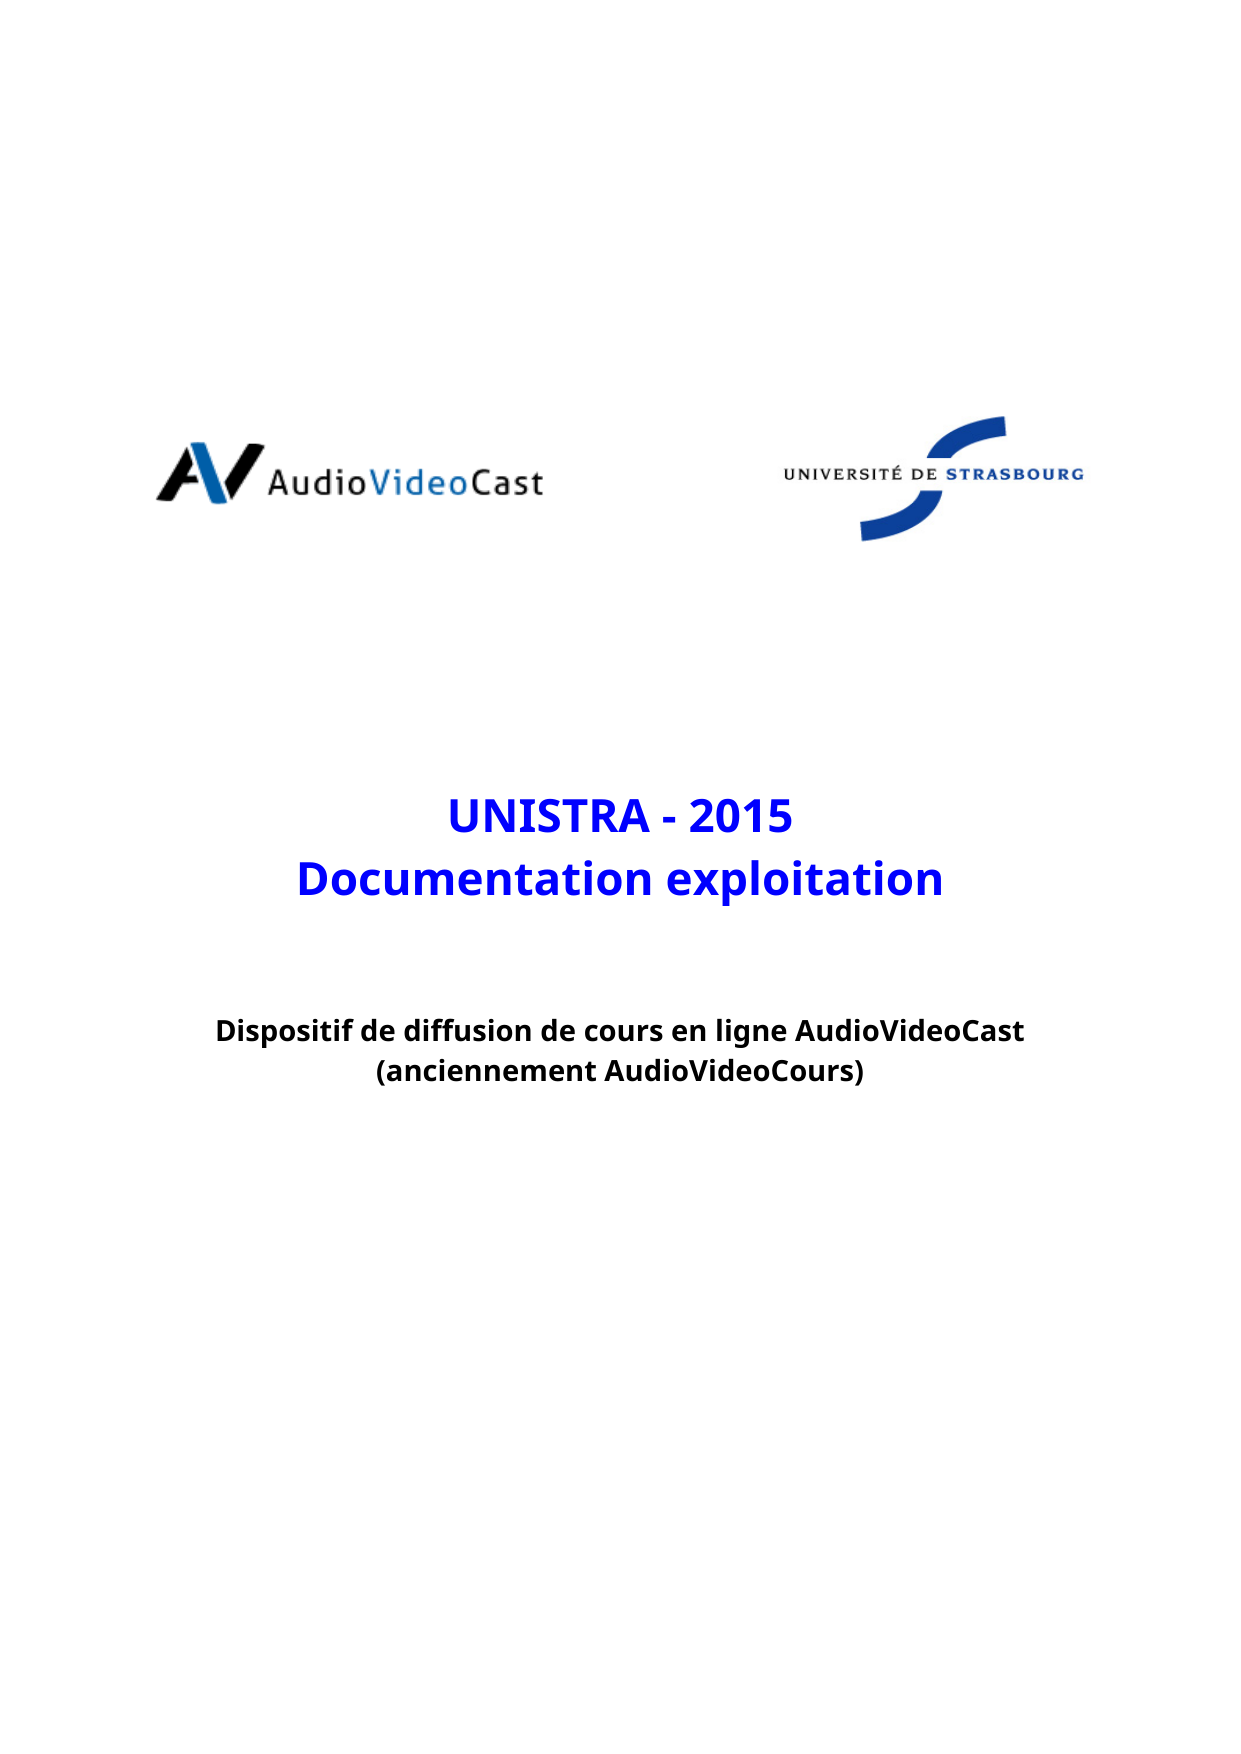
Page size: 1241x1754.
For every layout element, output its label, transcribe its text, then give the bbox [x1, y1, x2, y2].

text UNISTRA - 2015 [148, 783, 1092, 846]
picture [155, 428, 546, 519]
text Documentation exploitation [148, 846, 1092, 908]
text Dispositif de diffusion de cours en ligne AudioVideoCast (anciennement AudioVideoCours) [148, 1011, 1092, 1090]
picture [777, 408, 1091, 551]
